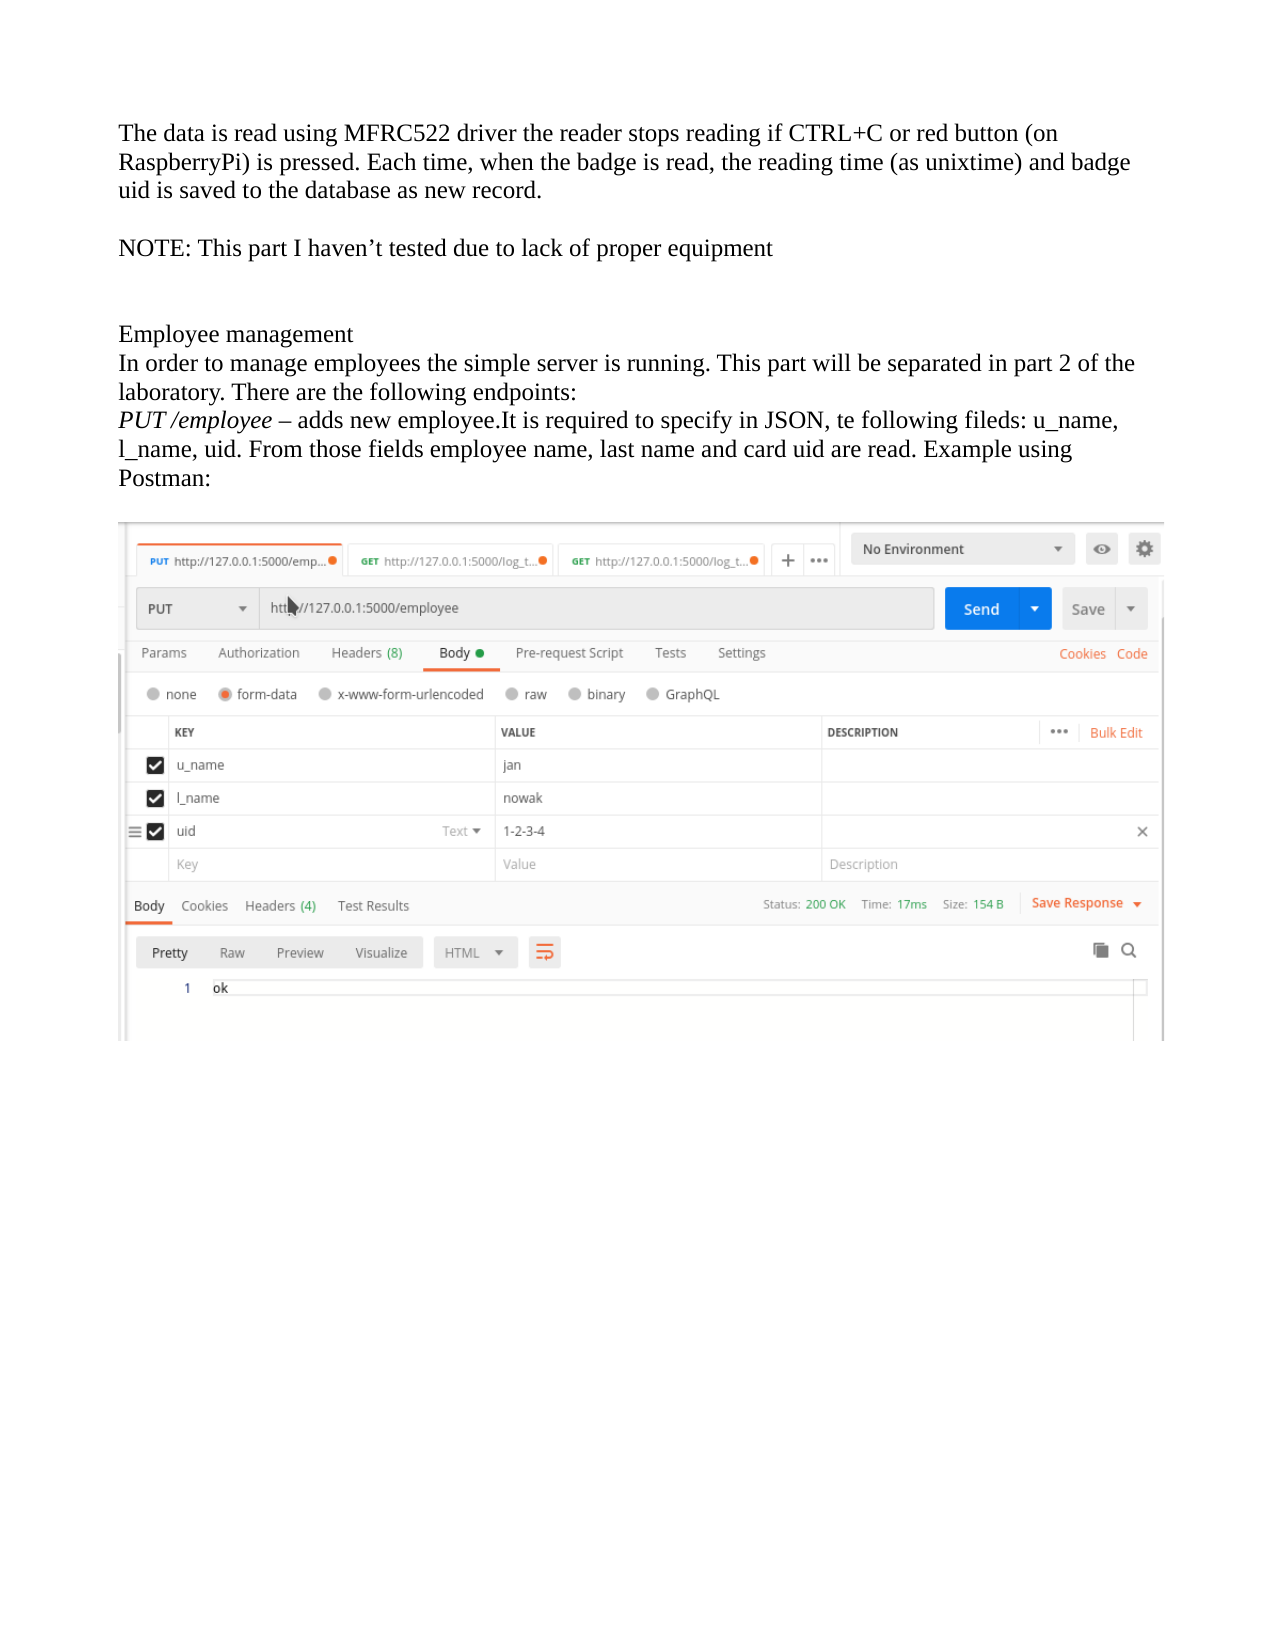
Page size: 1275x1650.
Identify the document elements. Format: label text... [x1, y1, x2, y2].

text NOTE: This part I haven’t tested due to lack of proper equipment [118, 233, 1157, 262]
text In order to manage employees the simple server is running. This part will be separated in part 2 of the laboratory. There are the following endpoints: [118, 348, 1157, 406]
picture [118, 522, 1165, 1041]
text The data is read using MFRC522 driver the reader stops reading if CTRL+C or red button (on RaspberryPi) is pressed. Each time, when the badge is read, the reading time (as unixtime) and badge uid is saved to the database as new record. [118, 118, 1157, 204]
text Employee management [118, 319, 1157, 348]
text PUT /employee – adds new employee.It is required to specify in JSON, te following fileds: u_name, l_name, uid. From those fields employee name, last name and card uid are read. Example using Postman: [118, 406, 1157, 492]
